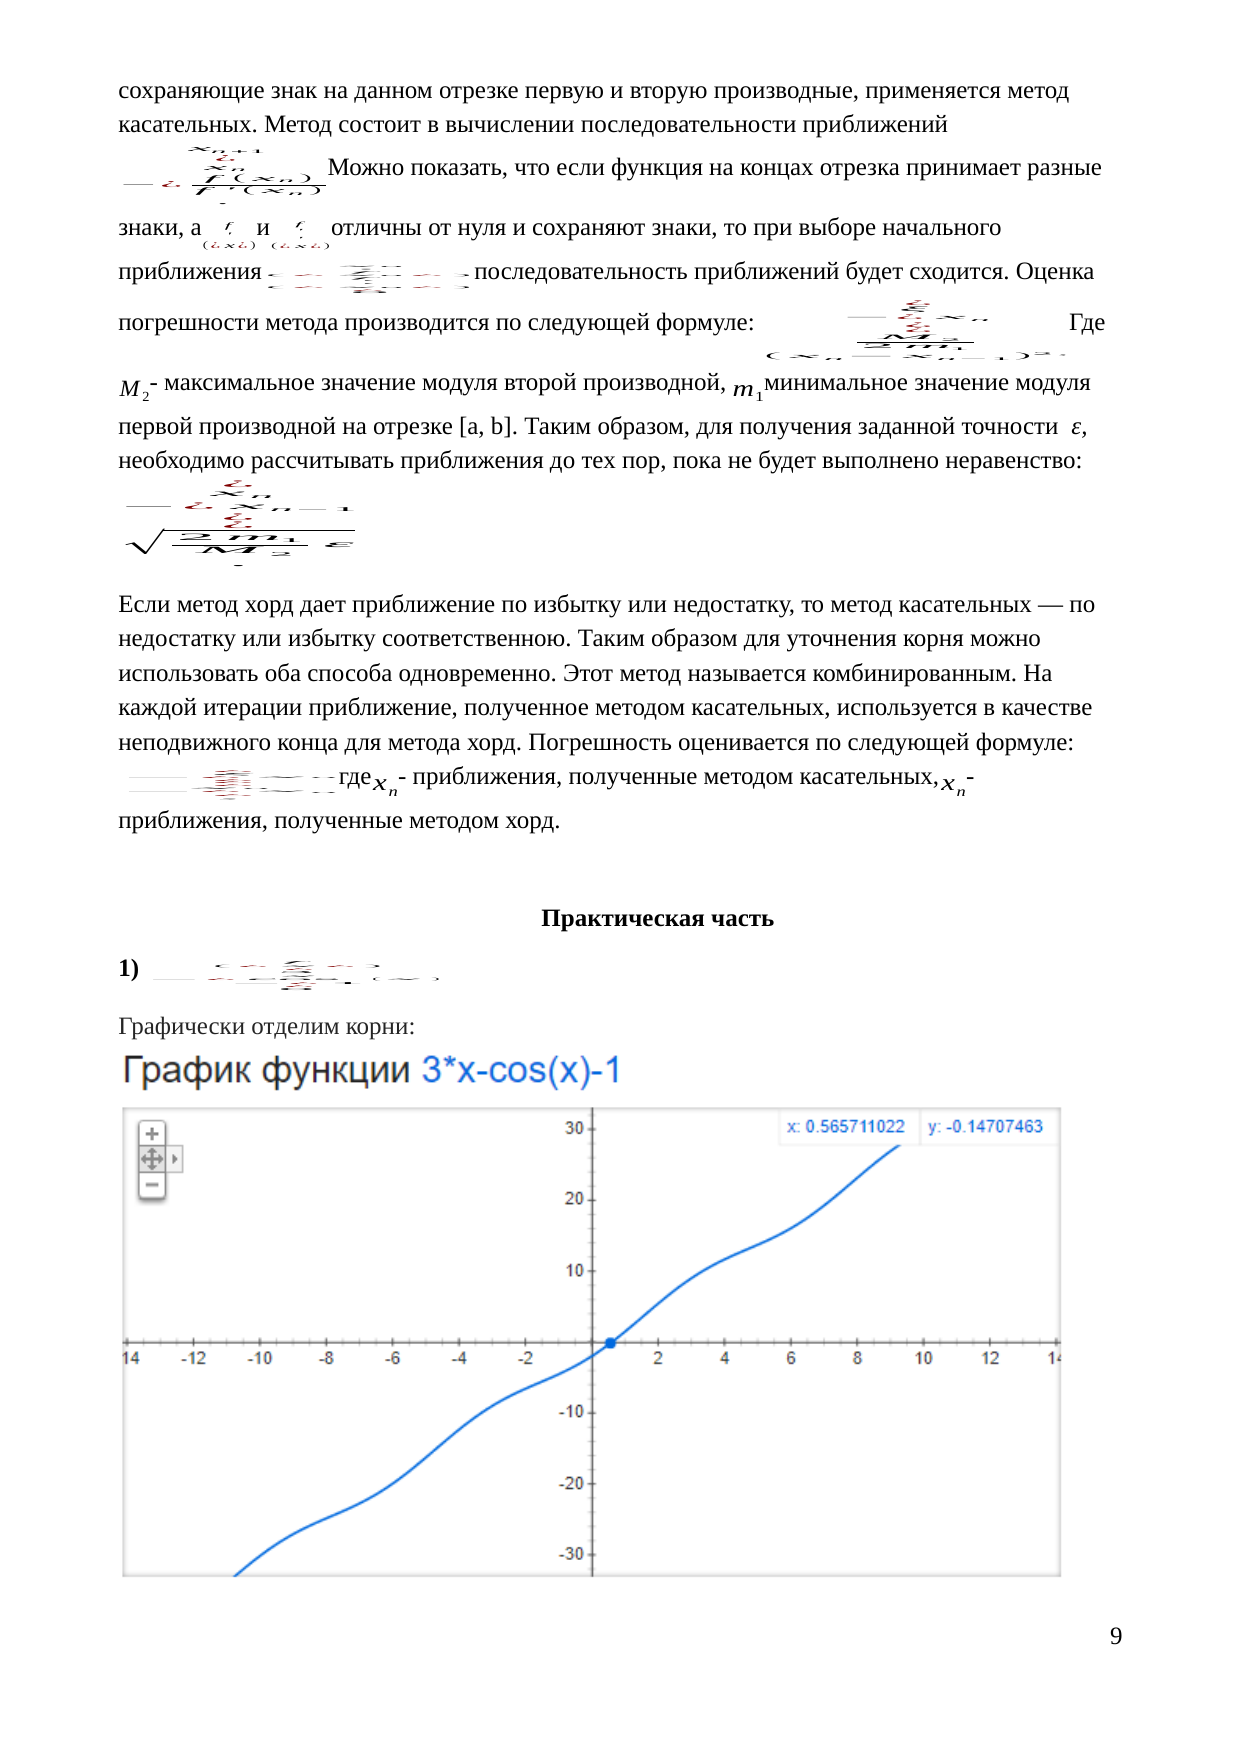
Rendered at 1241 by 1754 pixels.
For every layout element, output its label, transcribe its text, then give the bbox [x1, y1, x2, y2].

text Графически отделим корни: [118, 1011, 1122, 1585]
text Для уточнения корняуравнения f(x) = 0, где функция f(x) имеет непрерывные и сохраняющие знак на данном отрезке первую и вторую производные, применяется метод касательных. Метод состоит в вычислении последовательности приближенийМожно показать, что если функция на концах отрезка принимает разные знаки, аиотличны от нуля и сохраняют знаки, то при выборе начального приближенияпоследовательность приближений будет сходится. Оценка погрешности метода производится по следующей формуле: Где- максимальное значение модуля второй производной, минимальное значение модуля первой производной на отрезке [a, b]. Таким образом, для получения заданной точности ε, необходимо рассчитывать приближения до тех пор, пока не будет выполнено неравенство: [118, 75, 1122, 569]
text 1) [118, 953, 1122, 991]
text Практическая часть [118, 903, 1122, 932]
text Если метод хорд дает приближение по избытку или недостатку, то метод касательных — по недостатку или избытку соответственною. Таким образом для уточнения корня можно использовать оба способа одновременно. Этот метод называется комбинированным. На каждой итерации приближение, полученное методом касательных, используется в качестве неподвижного конца для метода хорд. Погрешность оценивается по следующей формуле:где- приближения, полученные методом касательных,- приближения, полученные методом хорд. [118, 589, 1122, 834]
